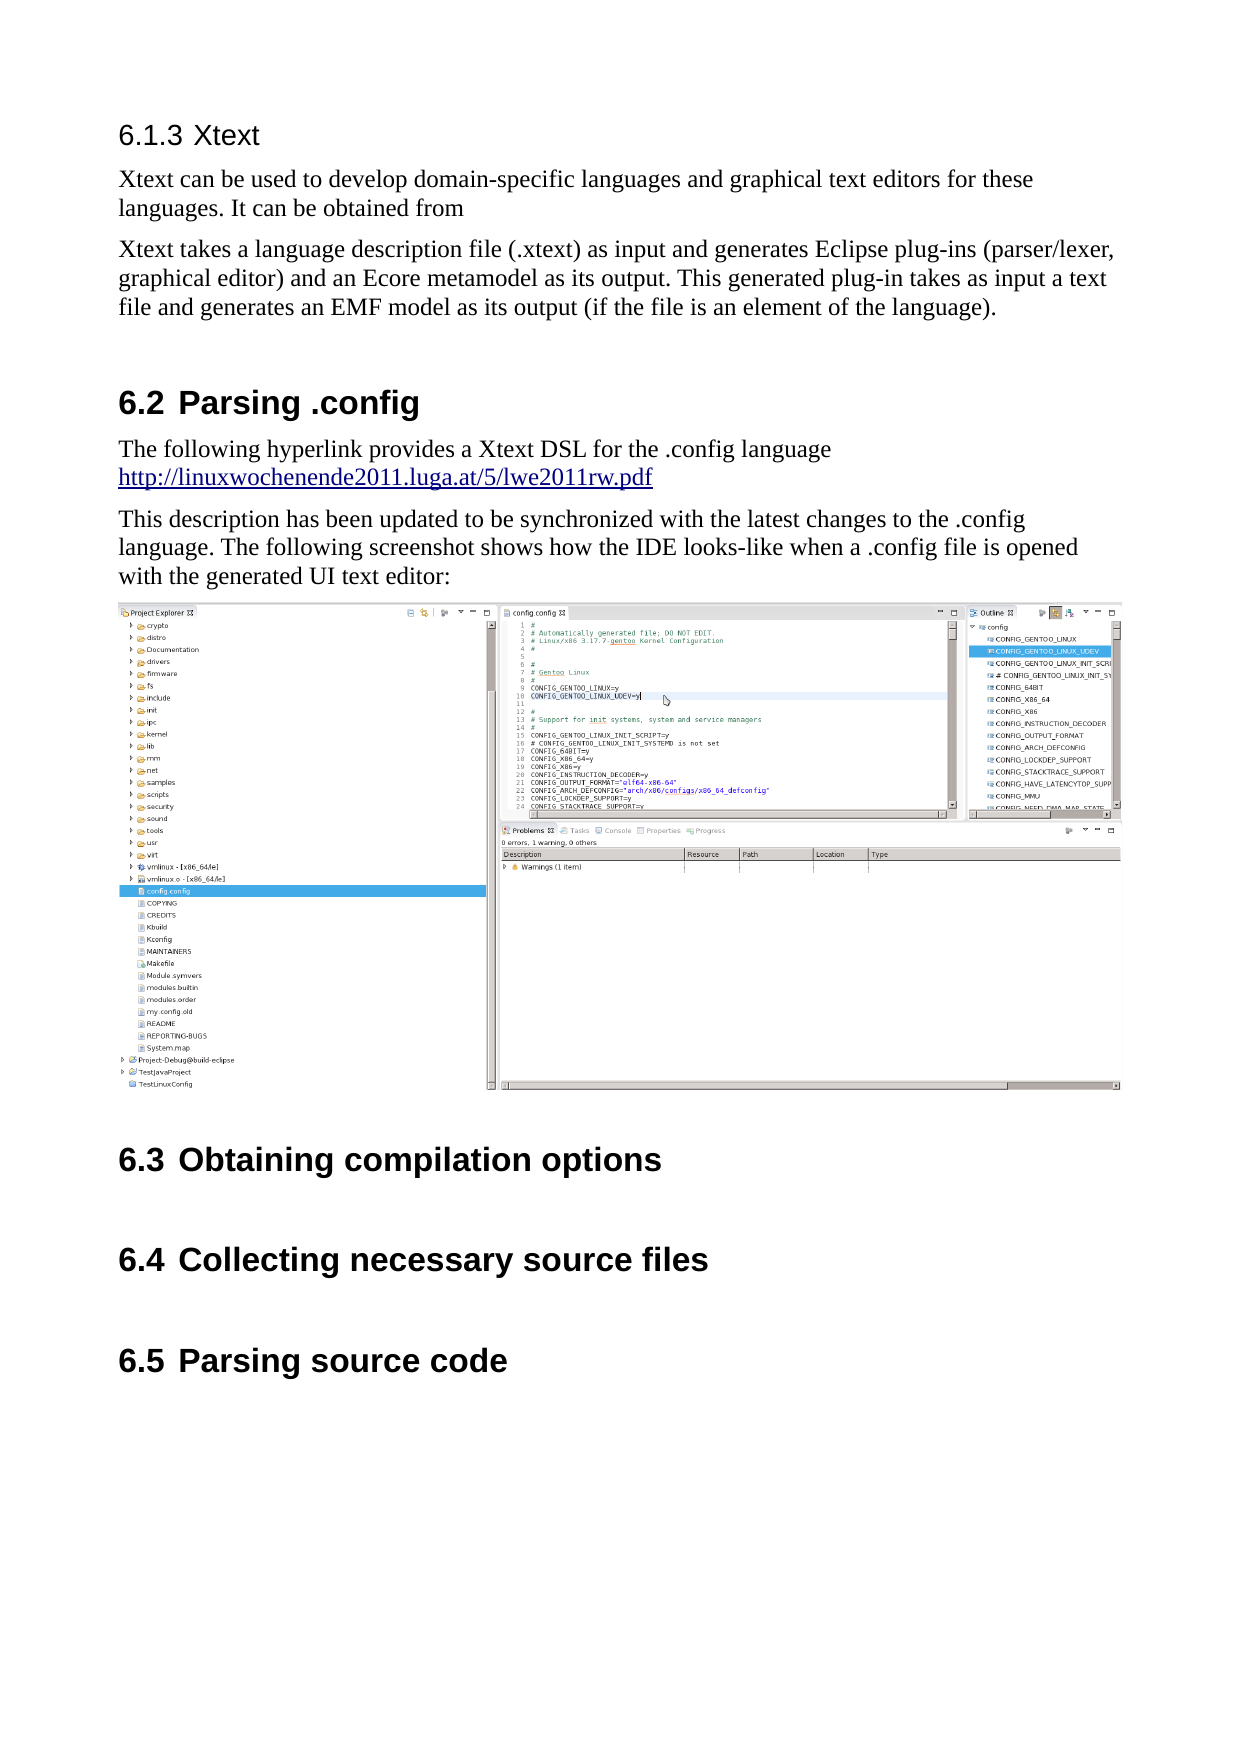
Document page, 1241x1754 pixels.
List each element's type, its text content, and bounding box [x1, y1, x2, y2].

subtitle Parsing source code [118, 1341, 1122, 1379]
subtitle Obtaining compilation options [118, 1139, 1122, 1178]
subtitle Xtext [118, 118, 1122, 152]
text Xtext can be used to develop domain-specific languages and graphical text editors for these languages. It can be obtained from [118, 164, 1122, 222]
text Xtext takes a language description file (.xtext) as input and generates Eclipse plug-ins (parser/lexer, graphical editor) and an Ecore metamodel as its output. This generated plug-in takes as input a text file and generates an EMF model as its output (if the file is an element of the language). [118, 234, 1122, 320]
picture [118, 602, 1123, 1090]
text This description has been updated to be synchronized with the latest changes to the .config language. The following screenshot shows how the IDE looks-like when a .config file is opened with the generated UI text editor: [118, 504, 1122, 590]
subtitle Parsing .config [118, 382, 1122, 421]
subtitle Collecting necessary source files [118, 1240, 1122, 1279]
text The following hyperlink provides a Xtext DSL for the .config language http://linuxwochenende2011.luga.at/5/lwe2011rw.pdf [118, 434, 1122, 491]
